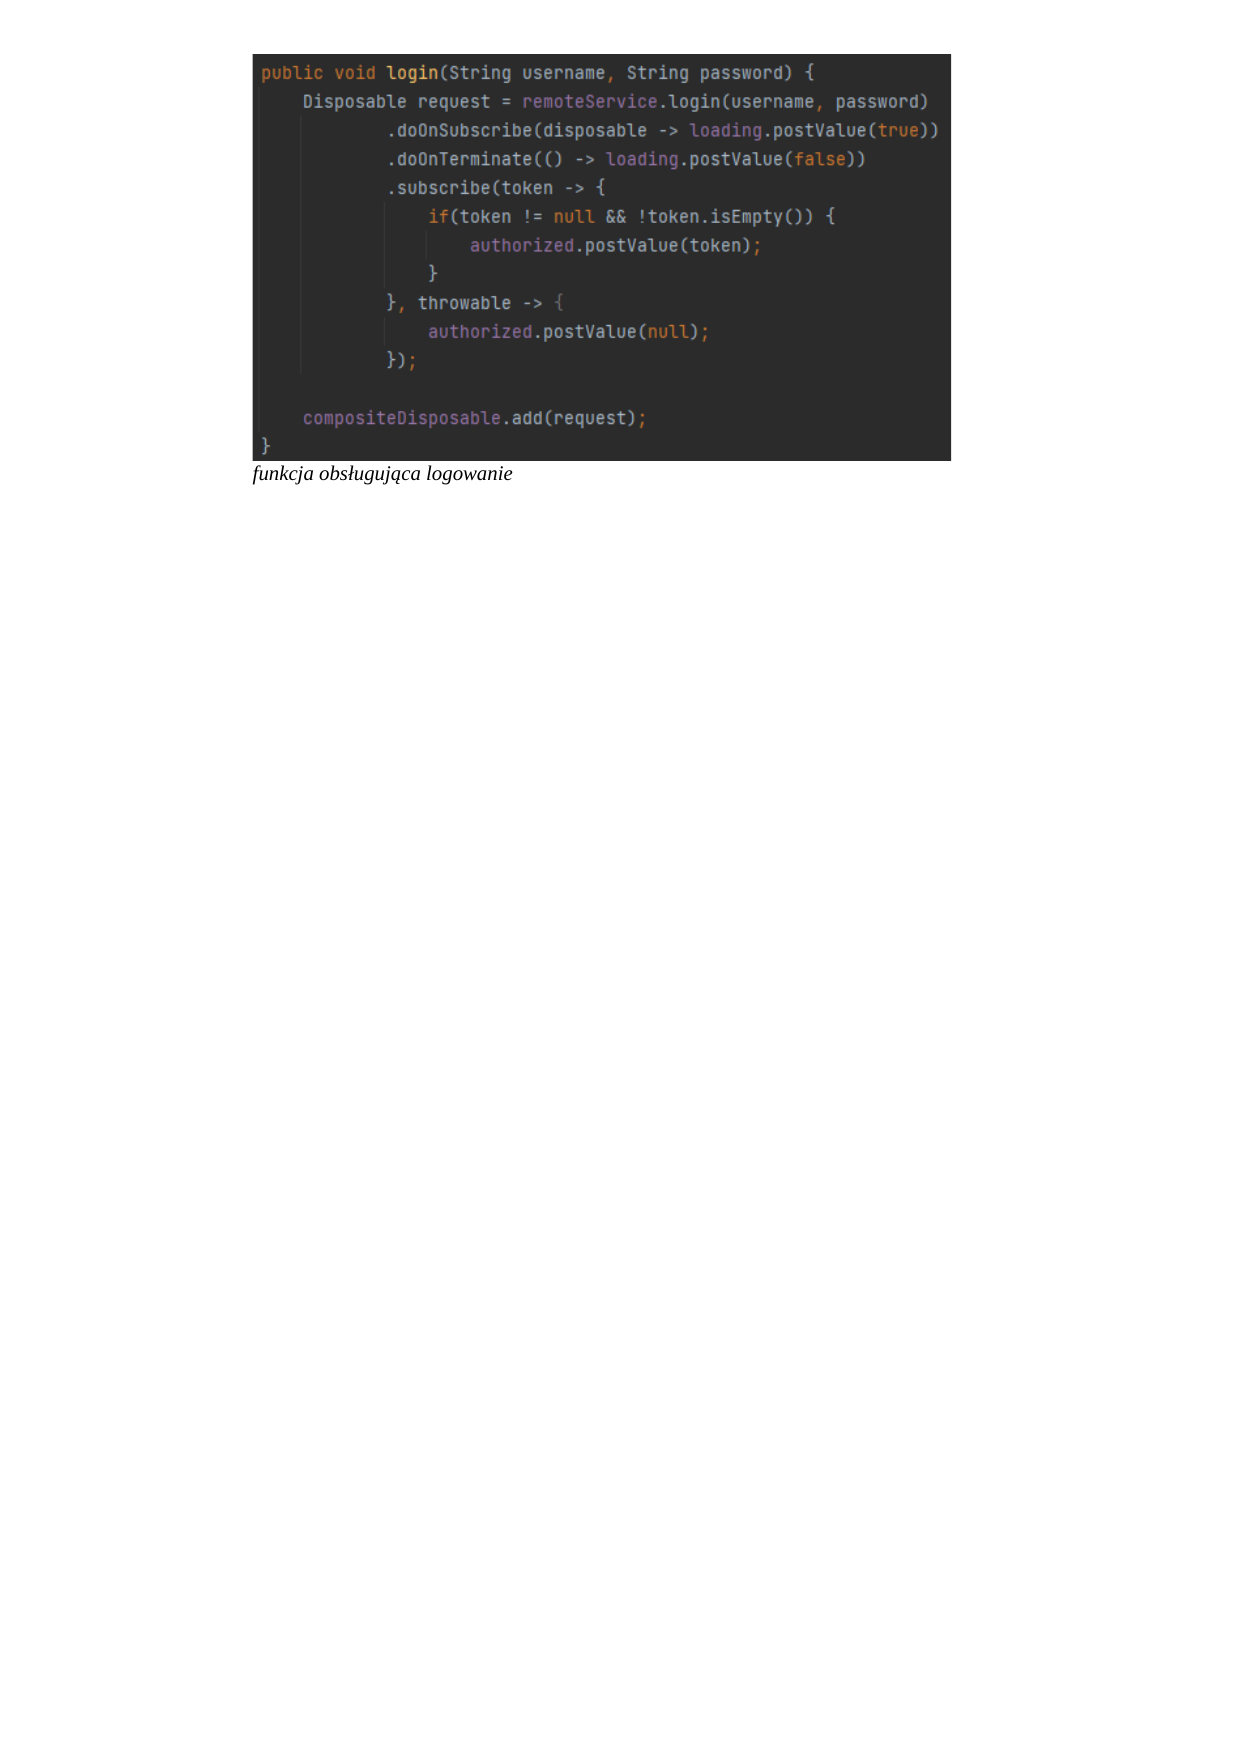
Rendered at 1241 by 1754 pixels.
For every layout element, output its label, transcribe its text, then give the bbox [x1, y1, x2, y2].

picture [252, 54, 952, 461]
text funkcja obsługująca logowanie [252, 461, 951, 485]
